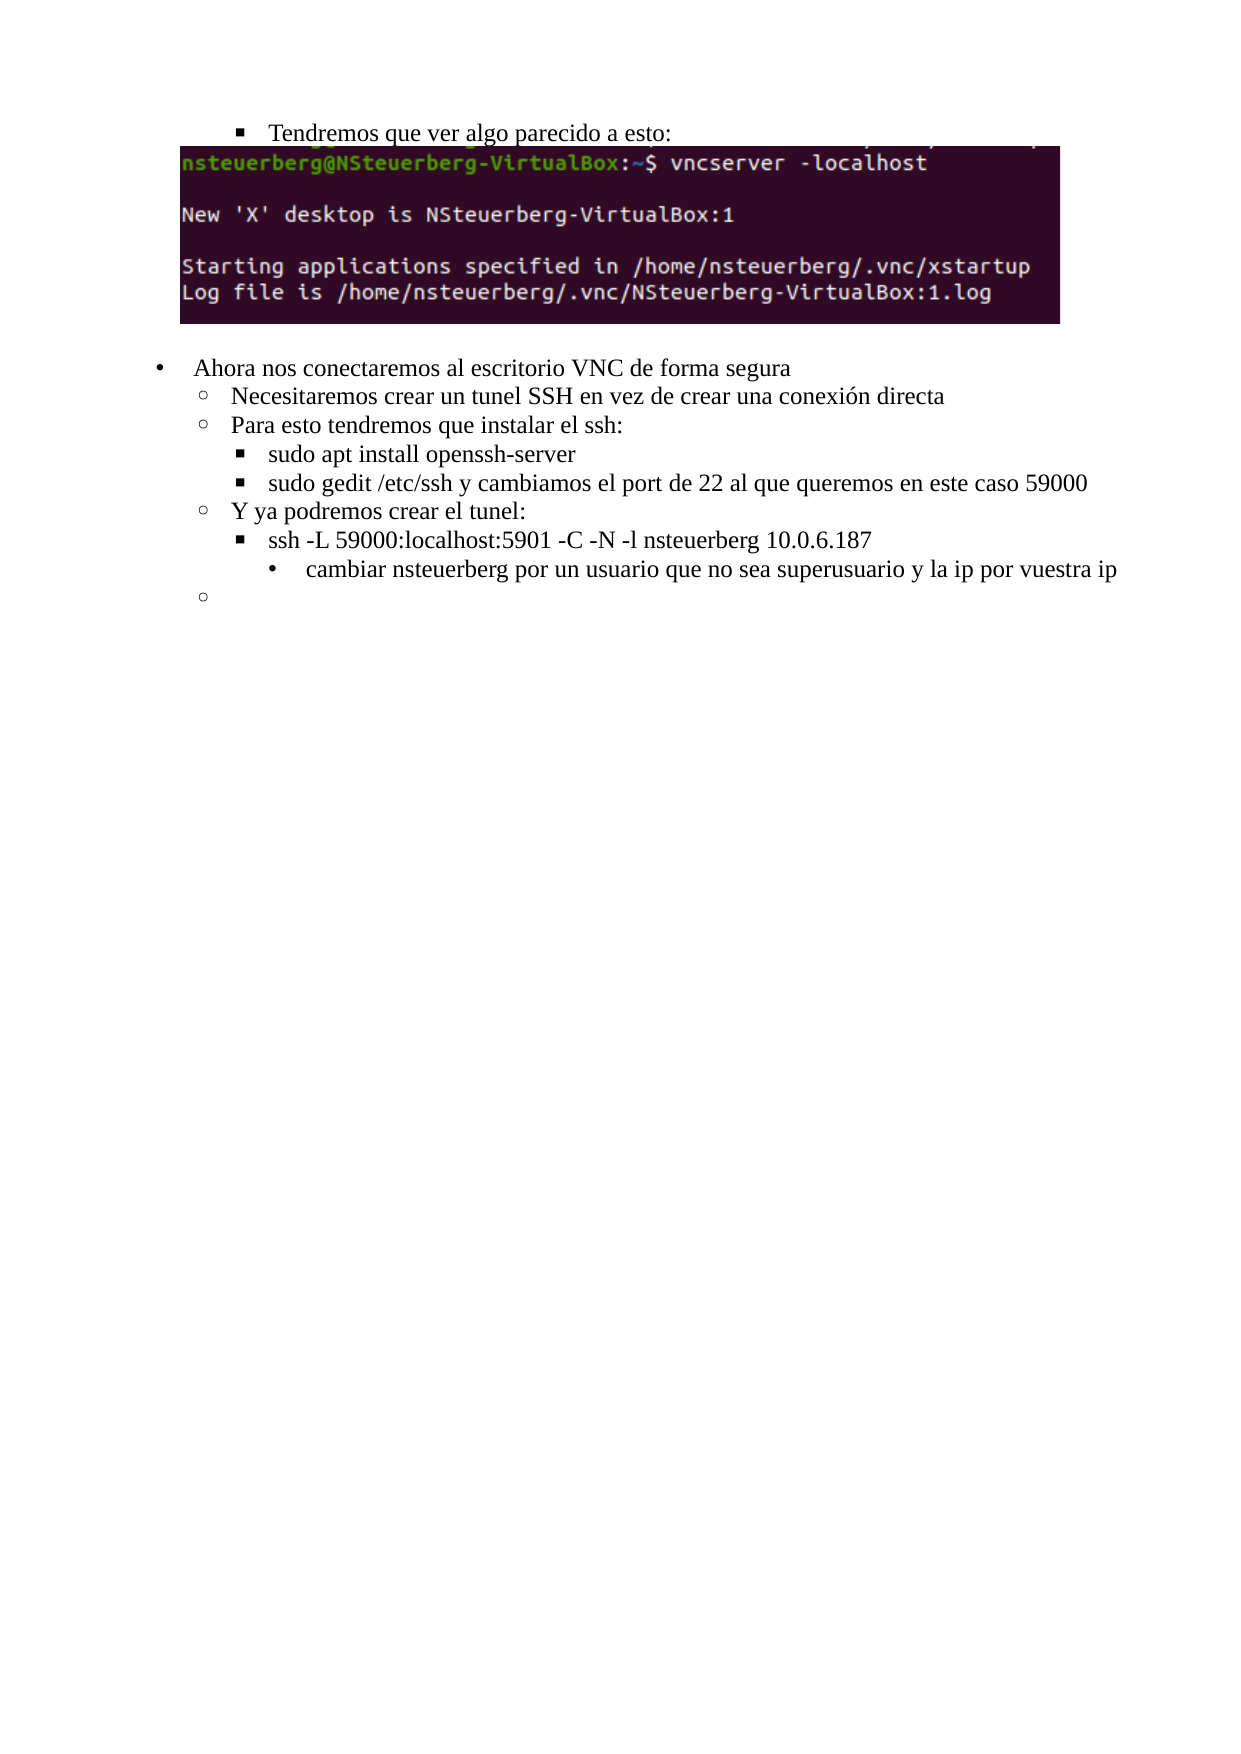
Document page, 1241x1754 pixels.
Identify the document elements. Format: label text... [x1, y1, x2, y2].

list ssh -L 59000:localhost:5901 -C -N -l nsteuerberg 10.0.6.187 [231, 525, 1122, 554]
list sudo apt install openssh-server [231, 439, 1122, 468]
picture [180, 146, 1061, 324]
list Para esto tendremos que instalar el ssh: [193, 410, 1122, 439]
list Tendremos que ver algo parecido a esto: [231, 118, 1122, 147]
list cambiar nsteuerberg por un usuario que no sea superusuario y la ip por vuestra ip [268, 554, 1122, 583]
list Y ya podremos crear el tunel: [193, 496, 1122, 525]
list Ahora nos conectaremos al escritorio VNC de forma segura [156, 353, 1122, 381]
list sudo gedit /etc/ssh y cambiamos el port de 22 al que queremos en este caso 59000 [231, 468, 1122, 496]
list Necesitaremos crear un tunel SSH en vez de crear una conexión directa [193, 381, 1122, 410]
